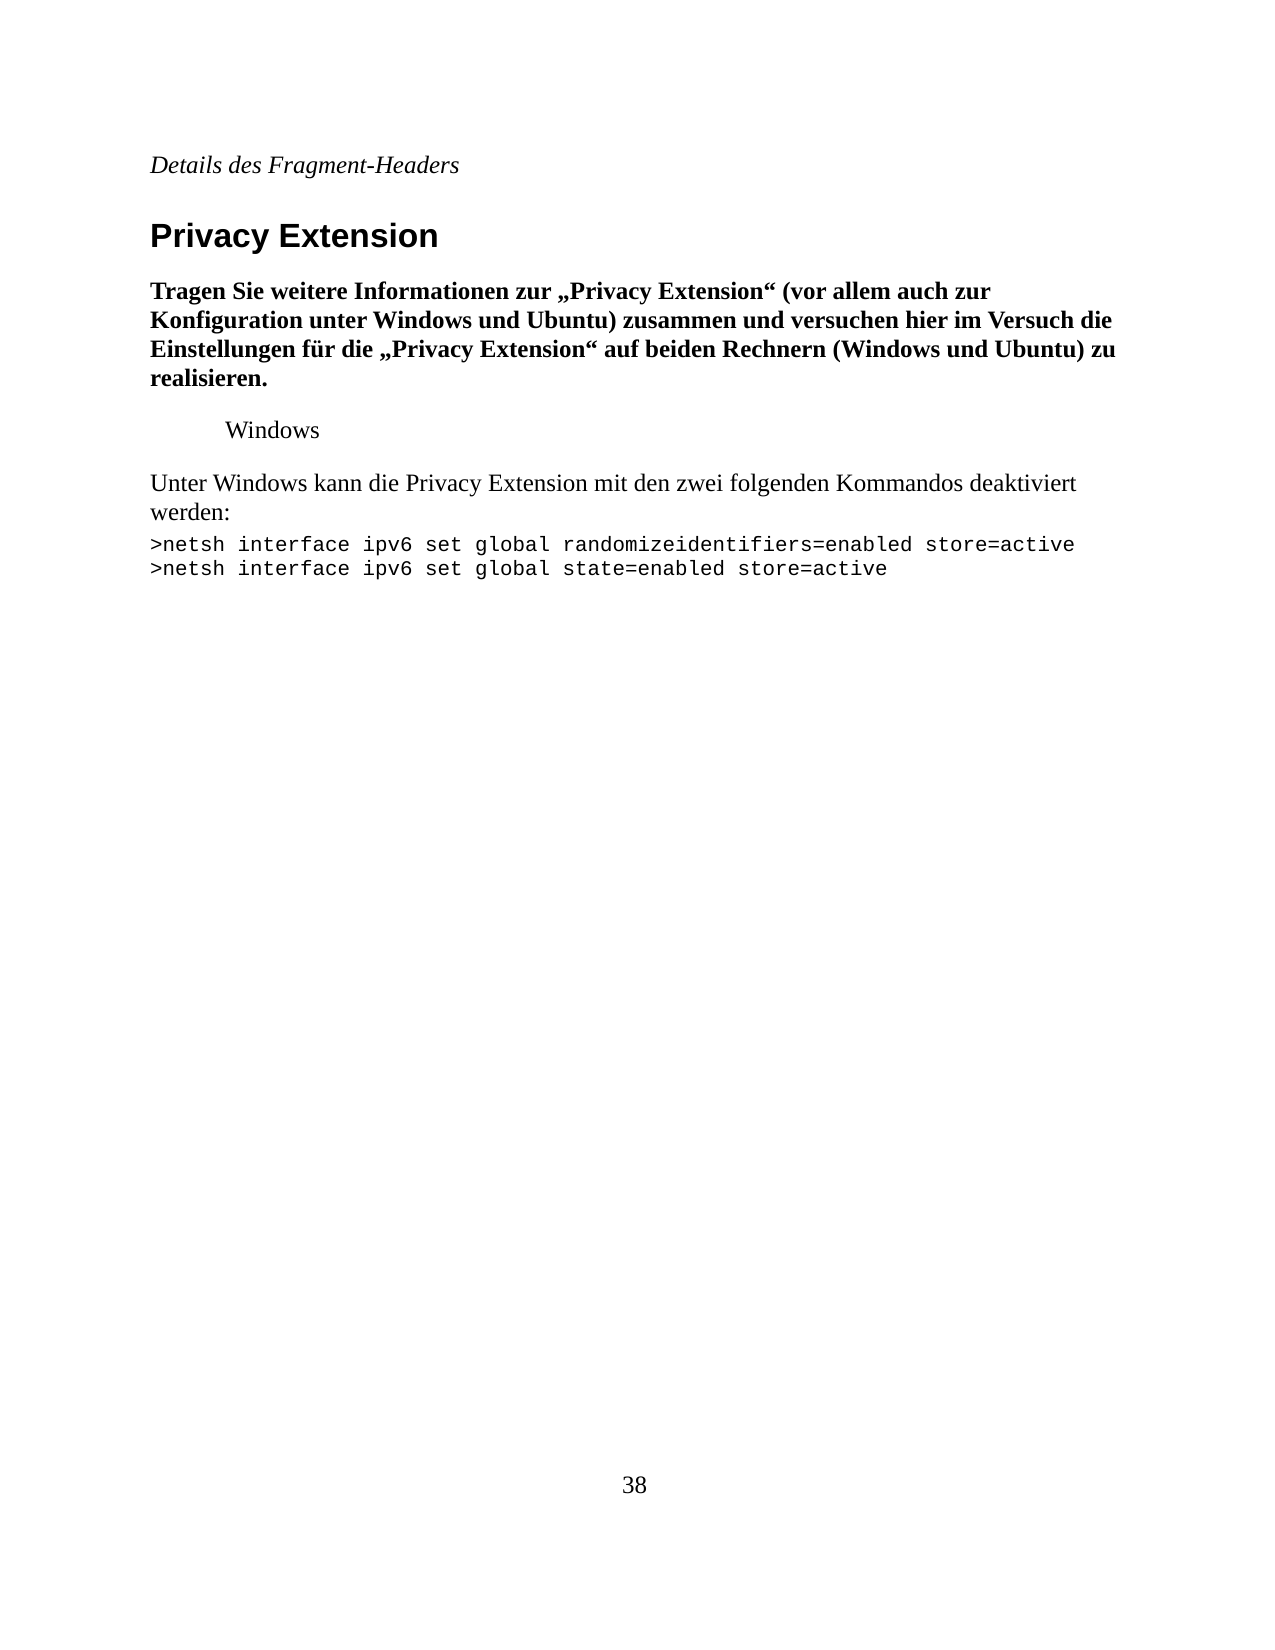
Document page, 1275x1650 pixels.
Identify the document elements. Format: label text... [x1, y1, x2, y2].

text Details des Fragment-Headers [150, 150, 1125, 179]
text >netsh interface ipv6 set global state=enabled store=active [150, 558, 1125, 582]
text Tragen Sie weitere Informationen zur „Privacy Extension“ (vor allem auch zur Konfiguration unter Windows und Ubuntu) zusammen und versuchen hier im Versuch die Einstellungen für die „Privacy Extension“ auf beiden Rechnern (Windows und Ubuntu) zu realisieren. [150, 276, 1125, 391]
text Unter Windows kann die Privacy Extension mit den zwei folgenden Kommandos deaktiviert werden: [150, 468, 1125, 526]
text >netsh interface ipv6 set global randomizeidentifiers=enabled store=active [150, 534, 1125, 558]
subtitle Privacy Extension [150, 216, 1125, 255]
text Windows [225, 415, 1125, 444]
